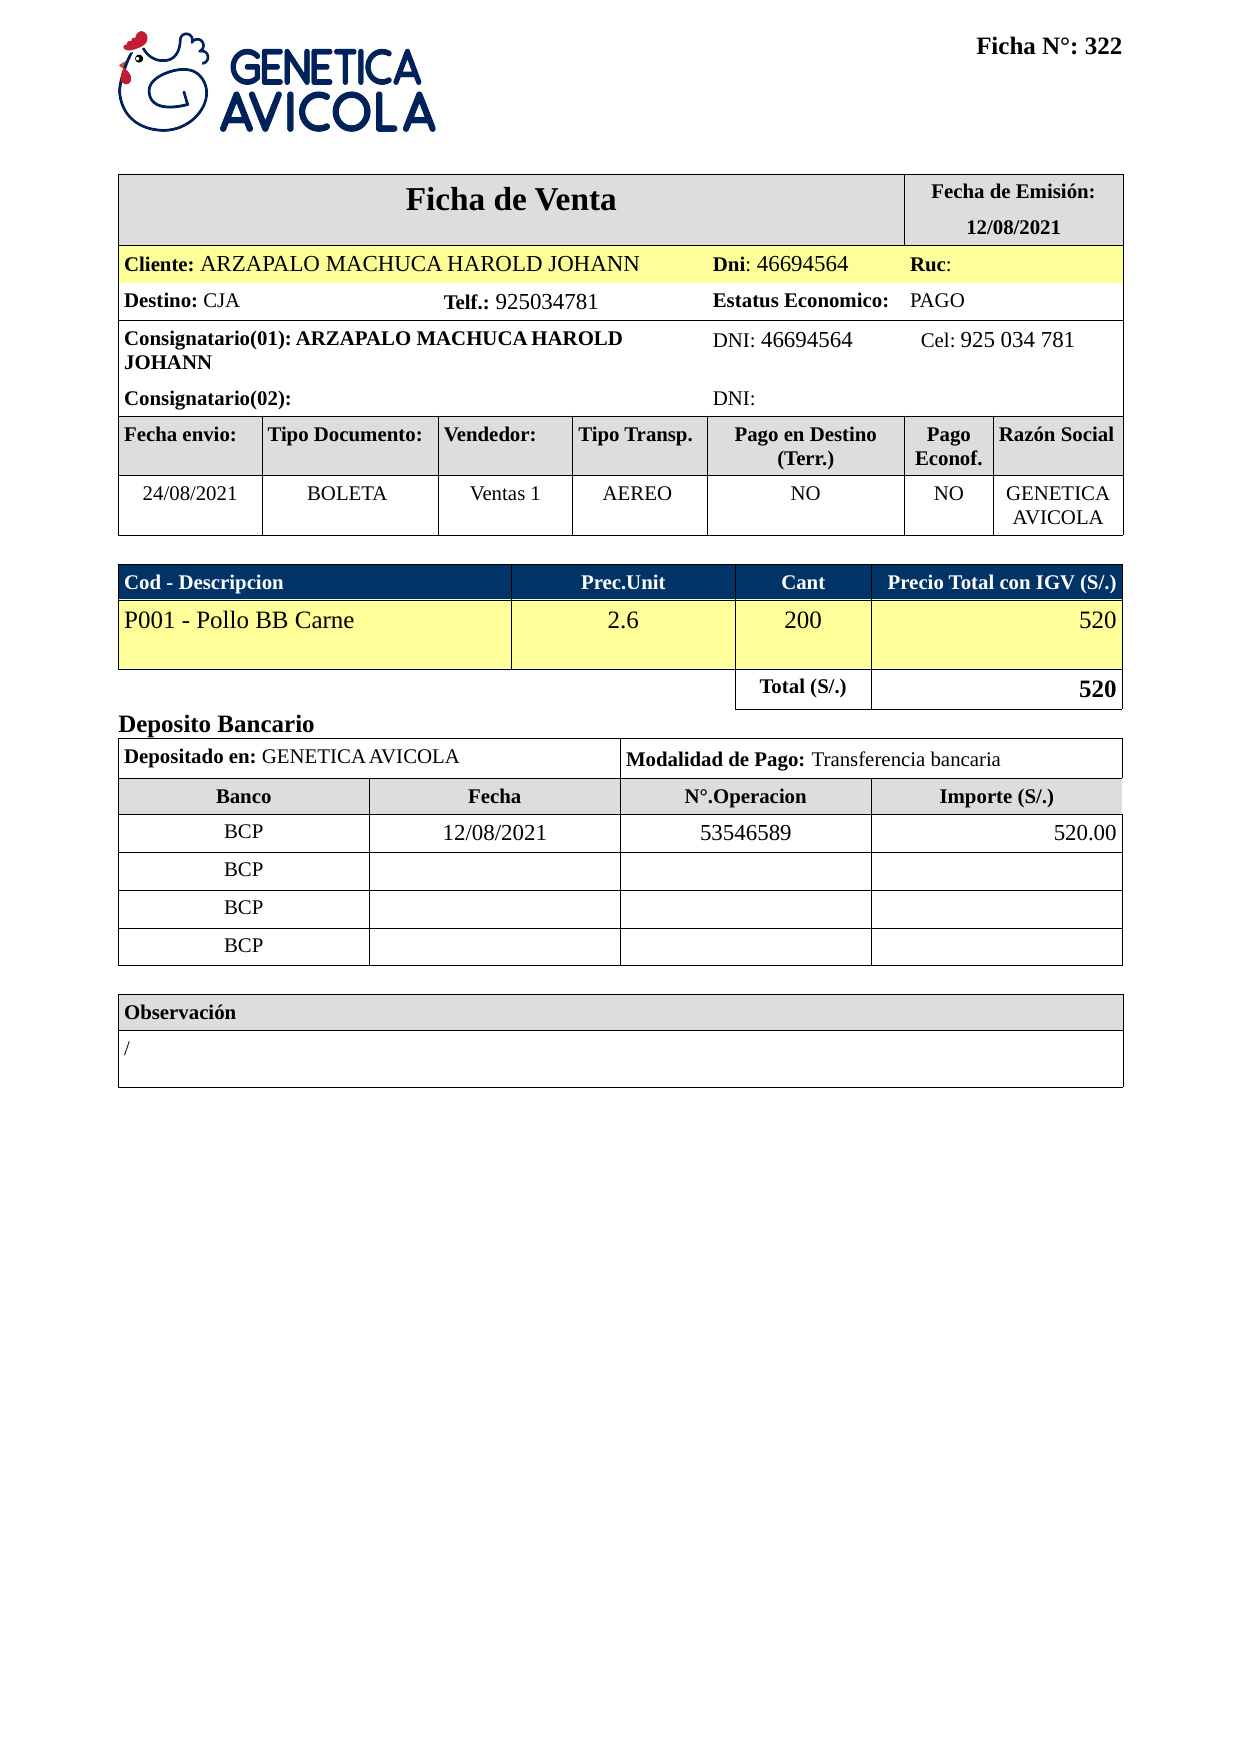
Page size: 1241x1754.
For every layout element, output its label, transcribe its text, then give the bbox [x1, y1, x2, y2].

table_cell DNI: 46694564 [707, 321, 915, 380]
table_cell BCP [119, 891, 369, 927]
table_cell Consignatario(01): ARZAPALO MACHUCA HAROLD JOHANN [119, 321, 707, 380]
table_cell 520 [872, 670, 1122, 709]
table_cell 200 [736, 601, 871, 668]
table_cell [511, 670, 735, 709]
table_cell Banco [119, 779, 369, 814]
table_cell 24/08/2021 [119, 476, 262, 535]
table_cell AEREO [573, 476, 707, 535]
table_cell NO [708, 476, 904, 535]
table_cell Tipo Documento: [263, 417, 438, 475]
table_cell Destino: CJA [119, 283, 438, 320]
table_cell N°.Operacion [621, 779, 871, 814]
table_cell / [119, 1031, 1123, 1087]
table_cell [621, 891, 871, 927]
table_cell BCP [119, 853, 369, 889]
table_cell Importe (S/.) [872, 779, 1122, 814]
table_cell Estatus Economico: [707, 283, 904, 320]
table_cell [621, 853, 871, 889]
text Deposito Bancario [118, 709, 1122, 738]
table_cell 12/08/2021 [905, 209, 1123, 245]
table_cell Fecha [370, 779, 620, 814]
table_cell Cel: 925 034 781 [915, 321, 1123, 380]
table_cell Pago Econof. [905, 417, 993, 475]
table_cell 520 [872, 601, 1122, 668]
table_cell Telf.: 925034781 [438, 283, 707, 320]
table_cell BOLETA [263, 476, 438, 535]
table_cell 53546589 [621, 815, 871, 852]
table_header Depositado en: GENETICA AVICOLA [119, 739, 620, 778]
table_cell Dni: 46694564 [707, 246, 904, 283]
table_cell [370, 929, 620, 965]
table_cell [370, 891, 620, 927]
table_cell Consignatario(02): [119, 380, 707, 416]
table_cell [872, 891, 1122, 927]
table_header Fecha de Emisión: [905, 175, 1123, 209]
table_cell BCP [119, 815, 369, 852]
table_cell Cliente: ARZAPALO MACHUCA HAROLD JOHANN [119, 246, 707, 283]
table_cell DNI: [707, 380, 1123, 416]
table_cell Tipo Transp. [573, 417, 707, 475]
table_cell [118, 670, 511, 709]
table_cell NO [905, 476, 993, 535]
table_cell Total (S/.) [736, 670, 871, 709]
table_cell 2.6 [512, 601, 735, 668]
table_cell Razón Social [994, 417, 1123, 475]
table_cell 12/08/2021 [370, 815, 620, 852]
table_cell Ruc: [904, 246, 1123, 283]
table_cell [370, 853, 620, 889]
table_header Precio Total con IGV (S/.) [872, 565, 1122, 599]
table_header Cod - Descripcion [119, 565, 511, 599]
picture [118, 31, 436, 132]
table_cell P001 - Pollo BB Carne [119, 601, 511, 668]
table_cell [872, 929, 1122, 965]
table_cell 520.00 [872, 815, 1122, 852]
table_header Prec.Unit [512, 565, 735, 599]
table_header Cant [736, 565, 871, 599]
table_header Modalidad de Pago: Transferencia bancaria [621, 739, 1122, 778]
table_cell Vendedor: [439, 417, 572, 475]
table_cell GENETICA AVICOLA [994, 476, 1123, 535]
table_cell PAGO [904, 283, 1123, 320]
table_cell Pago en Destino (Terr.) [708, 417, 904, 475]
table_cell Ventas 1 [439, 476, 572, 535]
table_header Observación [119, 995, 1123, 1030]
table_cell BCP [119, 929, 369, 965]
table_cell [621, 929, 871, 965]
table_header Ficha de Venta [119, 175, 904, 245]
table_cell Fecha envio: [119, 417, 262, 475]
table_cell [872, 853, 1122, 889]
